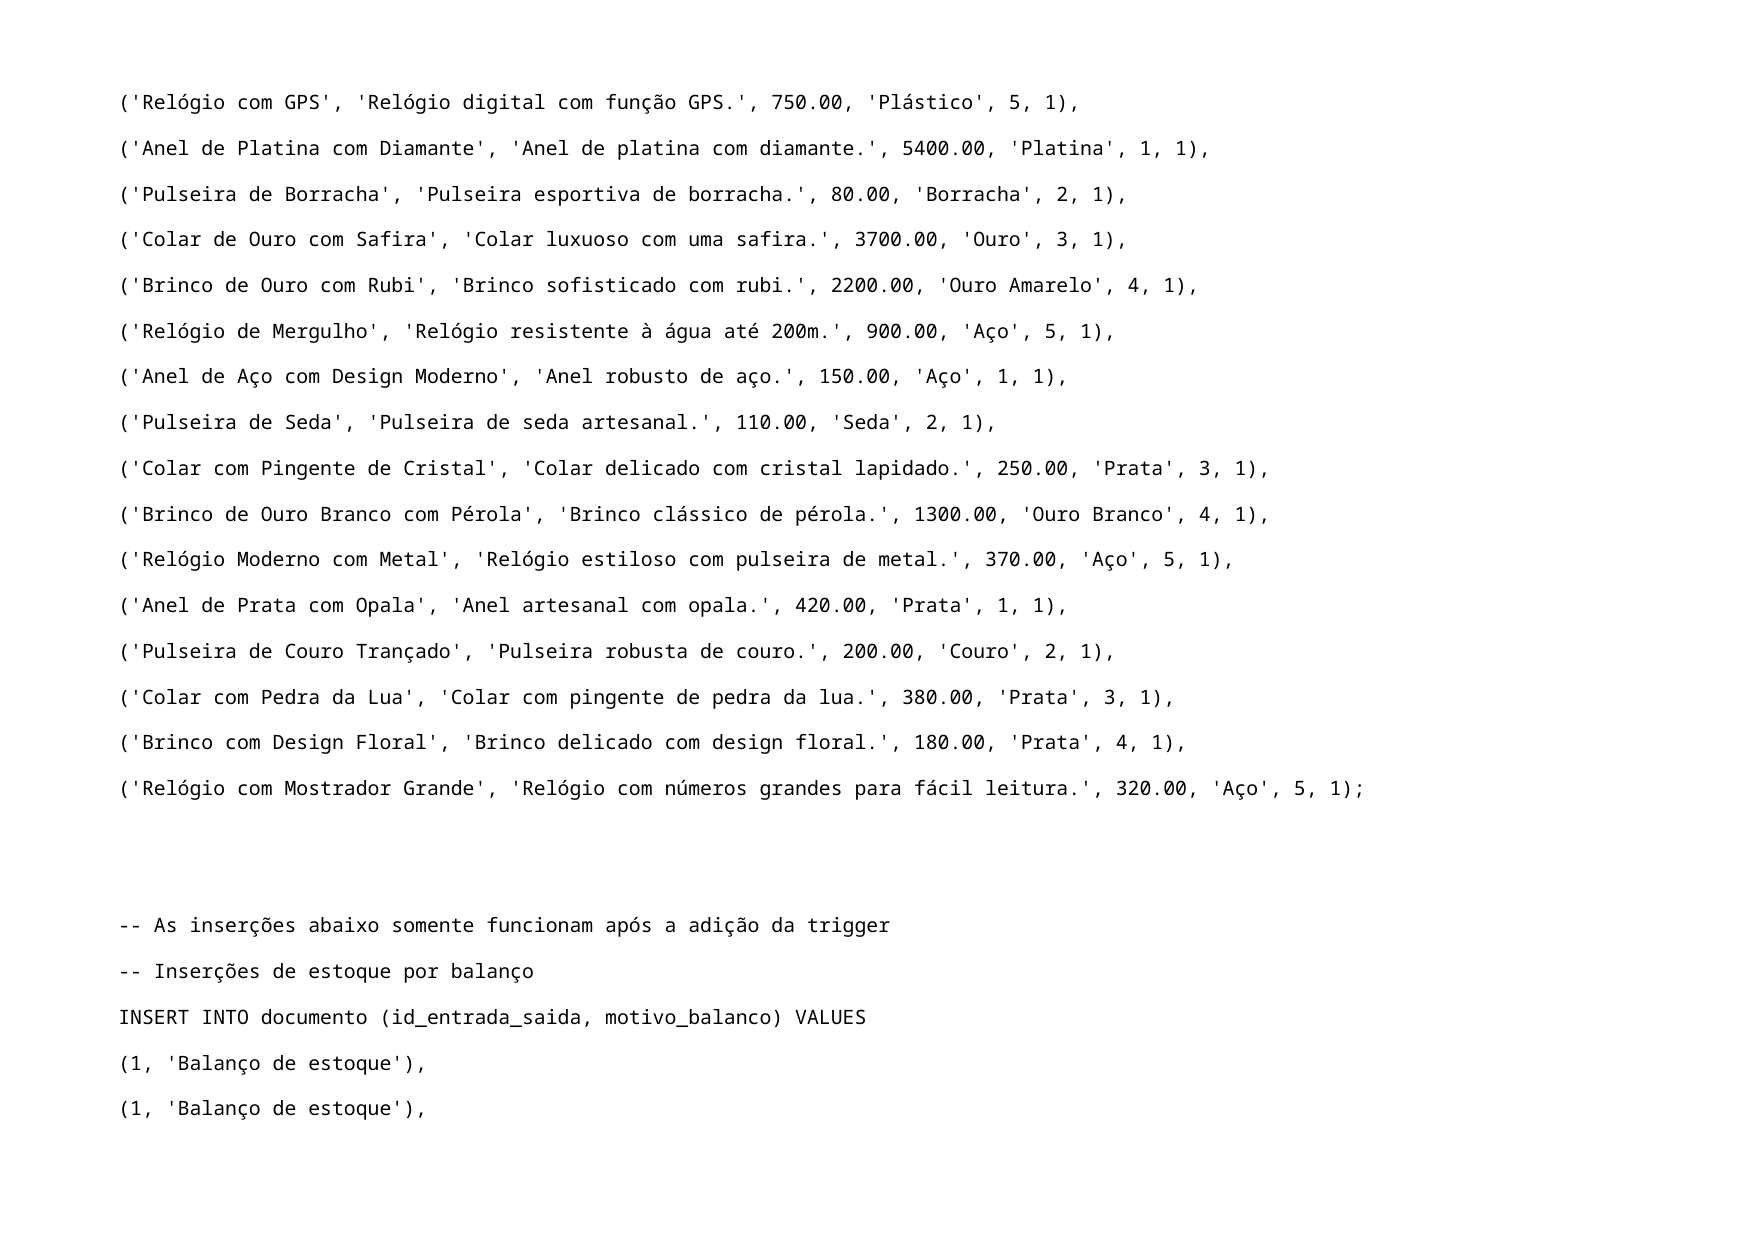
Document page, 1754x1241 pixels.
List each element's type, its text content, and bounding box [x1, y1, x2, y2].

text ('Relógio de Mergulho', 'Relógio resistente à água até 200m.', 900.00, 'Aço', 5, 1), [118, 317, 1606, 344]
text ('Relógio com Mostrador Grande', 'Relógio com números grandes para fácil leitura.', 320.00, 'Aço', 5, 1); [118, 774, 1606, 801]
text ('Anel de Aço com Design Moderno', 'Anel robusto de aço.', 150.00, 'Aço', 1, 1), [118, 363, 1606, 390]
text ('Colar de Ouro com Safira', 'Colar luxuoso com uma safira.', 3700.00, 'Ouro', 3, 1), [118, 226, 1606, 253]
text ('Pulseira de Borracha', 'Pulseira esportiva de borracha.', 80.00, 'Borracha', 2, 1), [118, 180, 1606, 207]
text ('Pulseira de Couro Trançado', 'Pulseira robusta de couro.', 200.00, 'Couro', 2, 1), [118, 637, 1606, 664]
text ('Anel de Prata com Opala', 'Anel artesanal com opala.', 420.00, 'Prata', 1, 1), [118, 591, 1606, 618]
text ('Anel de Platina com Diamante', 'Anel de platina com diamante.', 5400.00, 'Platina', 1, 1), [118, 134, 1606, 161]
text ('Relógio com GPS', 'Relógio digital com função GPS.', 750.00, 'Plástico', 5, 1), [118, 88, 1606, 115]
text ('Relógio Moderno com Metal', 'Relógio estiloso com pulseira de metal.', 370.00, 'Aço', 5, 1), [118, 546, 1606, 573]
text ('Brinco com Design Floral', 'Brinco delicado com design floral.', 180.00, 'Prata', 4, 1), [118, 729, 1606, 756]
text ('Colar com Pingente de Cristal', 'Colar delicado com cristal lapidado.', 250.00, 'Prata', 3, 1), [118, 454, 1606, 481]
text -- Inserções de estoque por balanço [118, 957, 1606, 984]
text (1, 'Balanço de estoque'), [118, 1049, 1606, 1076]
text ('Pulseira de Seda', 'Pulseira de seda artesanal.', 110.00, 'Seda', 2, 1), [118, 408, 1606, 436]
text INSERT INTO documento (id_entrada_saida, motivo_balanco) VALUES [118, 1003, 1606, 1030]
text ('Colar com Pedra da Lua', 'Colar com pingente de pedra da lua.', 380.00, 'Prata', 3, 1), [118, 683, 1606, 710]
text ('Brinco de Ouro Branco com Pérola', 'Brinco clássico de pérola.', 1300.00, 'Ouro Branco', 4, 1), [118, 500, 1606, 527]
text (1, 'Balanço de estoque'), [118, 1094, 1606, 1121]
text -- As inserções abaixo somente funcionam após a adição da trigger [118, 912, 1606, 938]
text ('Brinco de Ouro com Rubi', 'Brinco sofisticado com rubi.', 2200.00, 'Ouro Amarelo', 4, 1), [118, 271, 1606, 298]
